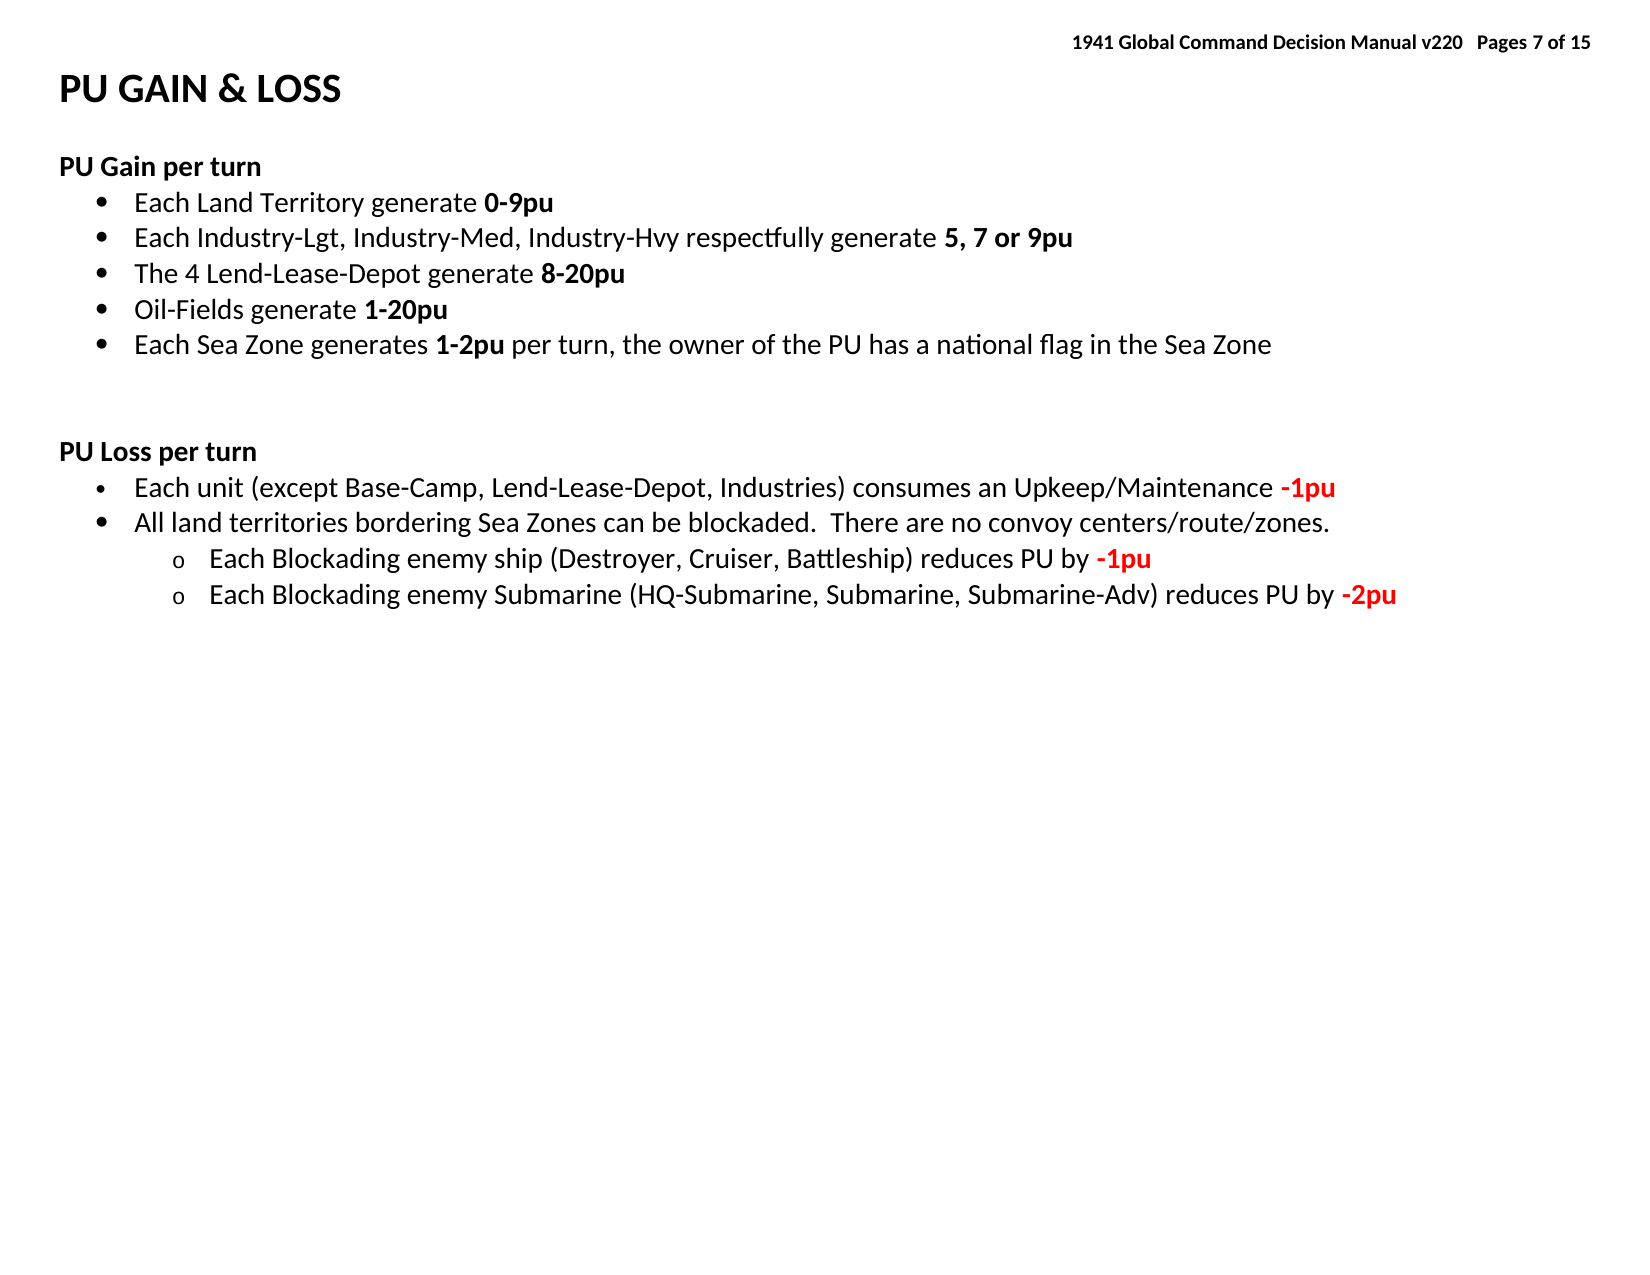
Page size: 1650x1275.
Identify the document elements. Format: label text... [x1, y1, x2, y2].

list Each Sea Zone generates 1-2pu per turn, the owner of the PU has a national flag in the Sea Zone [97, 326, 1591, 362]
list All land territories bordering Sea Zones can be blockaded. There are no convoy centers/route/zones. [97, 504, 1591, 540]
list The 4 Lend-Lease-Depot generate 8-20pu [97, 255, 1591, 291]
list Oil-Fields generate 1-20pu [97, 291, 1591, 326]
list Each Industry-Lgt, Industry-Med, Industry-Hvy respectfully generate 5, 7 or 9pu [97, 219, 1591, 255]
list Each Blockading enemy ship (Destroyer, Cruiser, Battleship) reduces PU by -1pu [172, 540, 1591, 576]
list Each unit (except Base-Camp, Lend-Lease-Depot, Industries) consumes an Upkeep/Maintenance -1pu [97, 469, 1591, 504]
list Each Land Territory generate 0-9pu [97, 184, 1591, 219]
text PU GAIN & LOSS [59, 62, 1591, 113]
text PU Loss per turn [59, 433, 1591, 469]
list Each Blockading enemy Submarine (HQ-Submarine, Submarine, Submarine-Adv) reduces PU by -2pu [172, 576, 1591, 611]
text PU Gain per turn [59, 148, 1591, 184]
